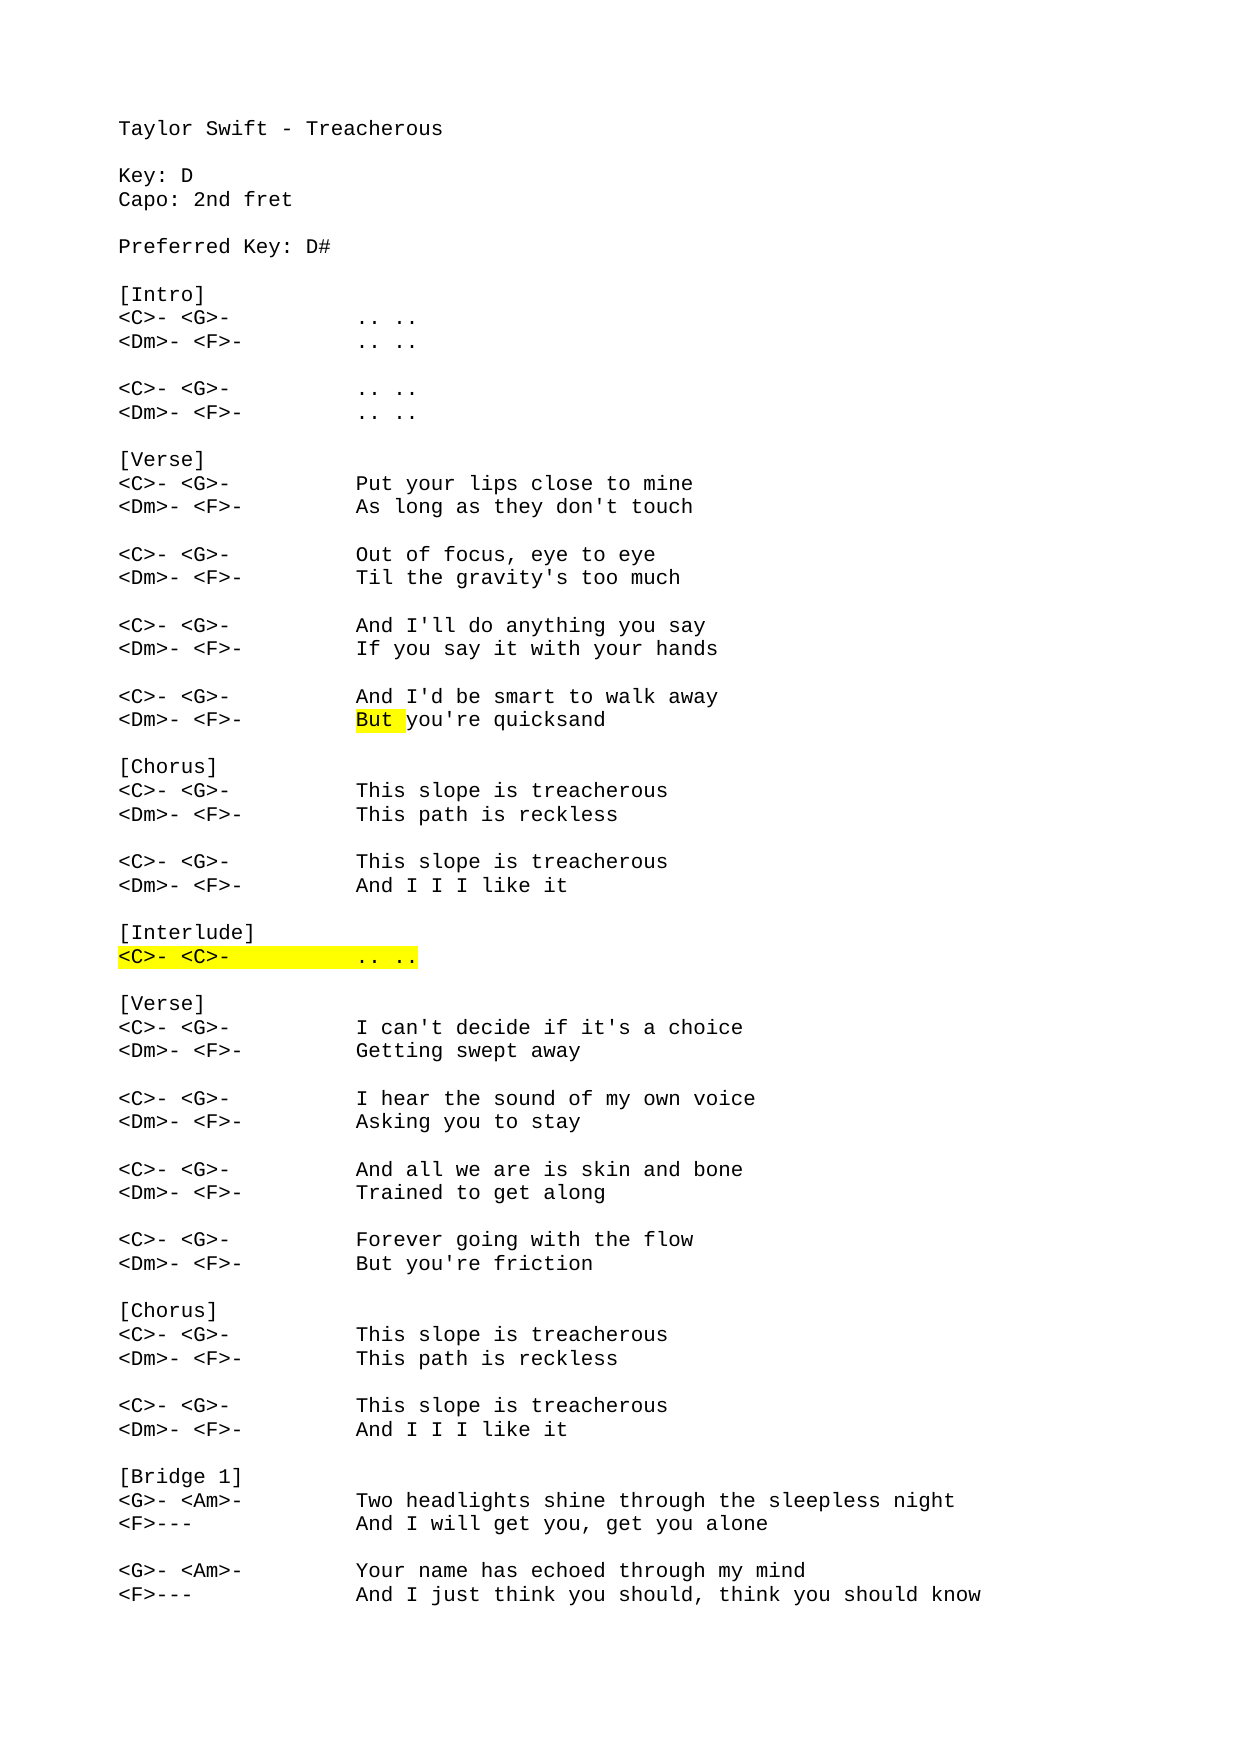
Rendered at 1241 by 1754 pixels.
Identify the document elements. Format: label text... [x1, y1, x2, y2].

text <C>- <G>- I can't decide if it's a choice [118, 1017, 1122, 1040]
text [Chorus] [118, 757, 1122, 780]
text <C>- <G>- This slope is treacherous [118, 1324, 1122, 1348]
text <Dm>- <F>- Asking you to stay [118, 1111, 1122, 1135]
text <C>- <G>- This slope is treacherous [118, 1395, 1122, 1419]
text <Dm>- <F>- .. .. [118, 402, 1122, 426]
text <C>- <C>- .. .. [118, 946, 1122, 969]
text [Chorus] [118, 1300, 1122, 1324]
text <Dm>- <F>- .. .. [118, 331, 1122, 354]
text Key: D [118, 165, 1122, 189]
text <Dm>- <F>- And I I I like it [118, 1419, 1122, 1442]
text <G>- <Am>- Two headlights shine through the sleepless night [118, 1489, 1122, 1513]
text <Dm>- <F>- As long as they don't touch [118, 496, 1122, 520]
text <Dm>- <F>- Til the gravity's too much [118, 567, 1122, 591]
text <F>--- And I will get you, get you alone [118, 1513, 1122, 1537]
text <C>- <G>- And I'd be smart to walk away [118, 686, 1122, 709]
text <Dm>- <F>- Trained to get along [118, 1182, 1122, 1206]
text <Dm>- <F>- Getting swept away [118, 1040, 1122, 1064]
text <Dm>- <F>- And I I I like it [118, 875, 1122, 898]
text <C>- <G>- And all we are is skin and bone [118, 1158, 1122, 1182]
text <C>- <G>- .. .. [118, 307, 1122, 331]
text [Verse] [118, 449, 1122, 473]
text <C>- <G>- I hear the sound of my own voice [118, 1088, 1122, 1111]
text <C>- <G>- Out of focus, eye to eye [118, 544, 1122, 567]
text [Verse] [118, 993, 1122, 1017]
text Capo: 2nd fret [118, 189, 1122, 213]
text Taylor Swift - Treacherous [118, 118, 1122, 142]
text <C>- <G>- .. .. [118, 378, 1122, 402]
text [Interlude] [118, 922, 1122, 946]
text <C>- <G>- Put your lips close to mine [118, 473, 1122, 496]
text <F>--- And I just think you should, think you should know [118, 1584, 1122, 1608]
text <Dm>- <F>- This path is reckless [118, 1348, 1122, 1371]
text Preferred Key: D# [118, 236, 1122, 260]
text <Dm>- <F>- If you say it with your hands [118, 638, 1122, 662]
text <Dm>- <F>- But you're friction [118, 1253, 1122, 1277]
text <Dm>- <F>- But you're quicksand [118, 709, 1122, 733]
text <C>- <G>- Forever going with the flow [118, 1229, 1122, 1253]
text <Dm>- <F>- This path is reckless [118, 804, 1122, 827]
text <C>- <G>- And I'll do anything you say [118, 615, 1122, 638]
text <C>- <G>- This slope is treacherous [118, 780, 1122, 804]
text [Intro] [118, 284, 1122, 307]
text [Bridge 1] [118, 1466, 1122, 1489]
text <G>- <Am>- Your name has echoed through my mind [118, 1561, 1122, 1584]
text <C>- <G>- This slope is treacherous [118, 851, 1122, 875]
